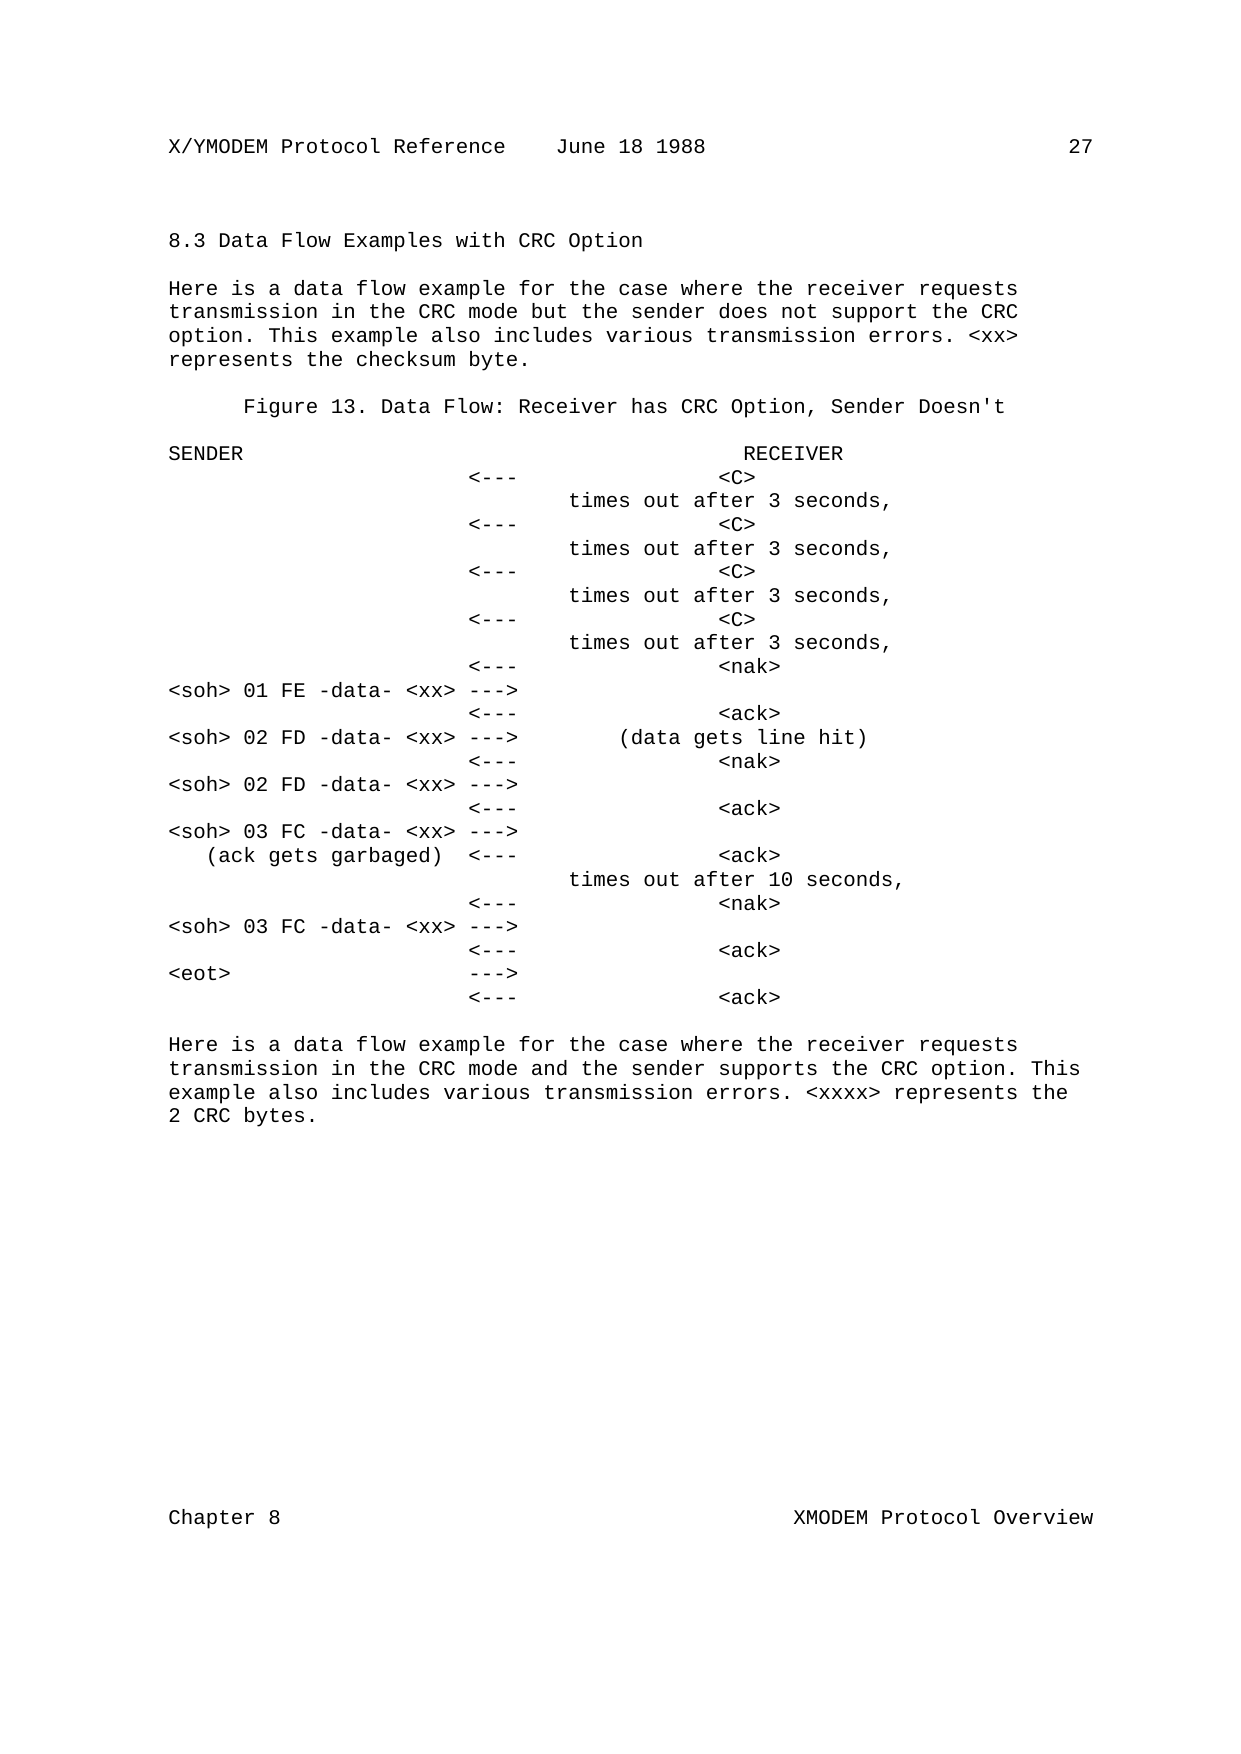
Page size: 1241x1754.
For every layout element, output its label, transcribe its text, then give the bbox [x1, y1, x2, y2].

text X/YMODEM Protocol Reference June 18 1988 27 8.3 Data Flow Examples with CRC Option Here is a data flow example for the case where the receiver requests transmission in the CRC mode but the sender does not support the CRC option. This example also includes various transmission errors. <xx> represents the checksum byte. Figure 13. Data Flow: Receiver has CRC Option, Sender Doesn't SENDER RECEIVER <--- <C> times out after 3 seconds, <--- <C> times out after 3 seconds, <--- <C> times out after 3 seconds, <--- <C> times out after 3 seconds, <--- <nak> <soh> 01 FE -data- <xx> ---> <--- <ack> <soh> 02 FD -data- <xx> ---> (data gets line hit) <--- <nak> <soh> 02 FD -data- <xx> ---> <--- <ack> <soh> 03 FC -data- <xx> ---> (ack gets garbaged) <--- <ack> times out after 10 seconds, <--- <nak> <soh> 03 FC -data- <xx> ---> <--- <ack> <eot> ---> <--- <ack> Here is a data flow example for the case where the receiver requests transmission in the CRC mode and the sender supports the CRC option. This example also includes various transmission errors. <xxxx> represents the 2 CRC bytes. Chapter 8 XMODEM Protocol Overview [118, 88, 1122, 1649]
